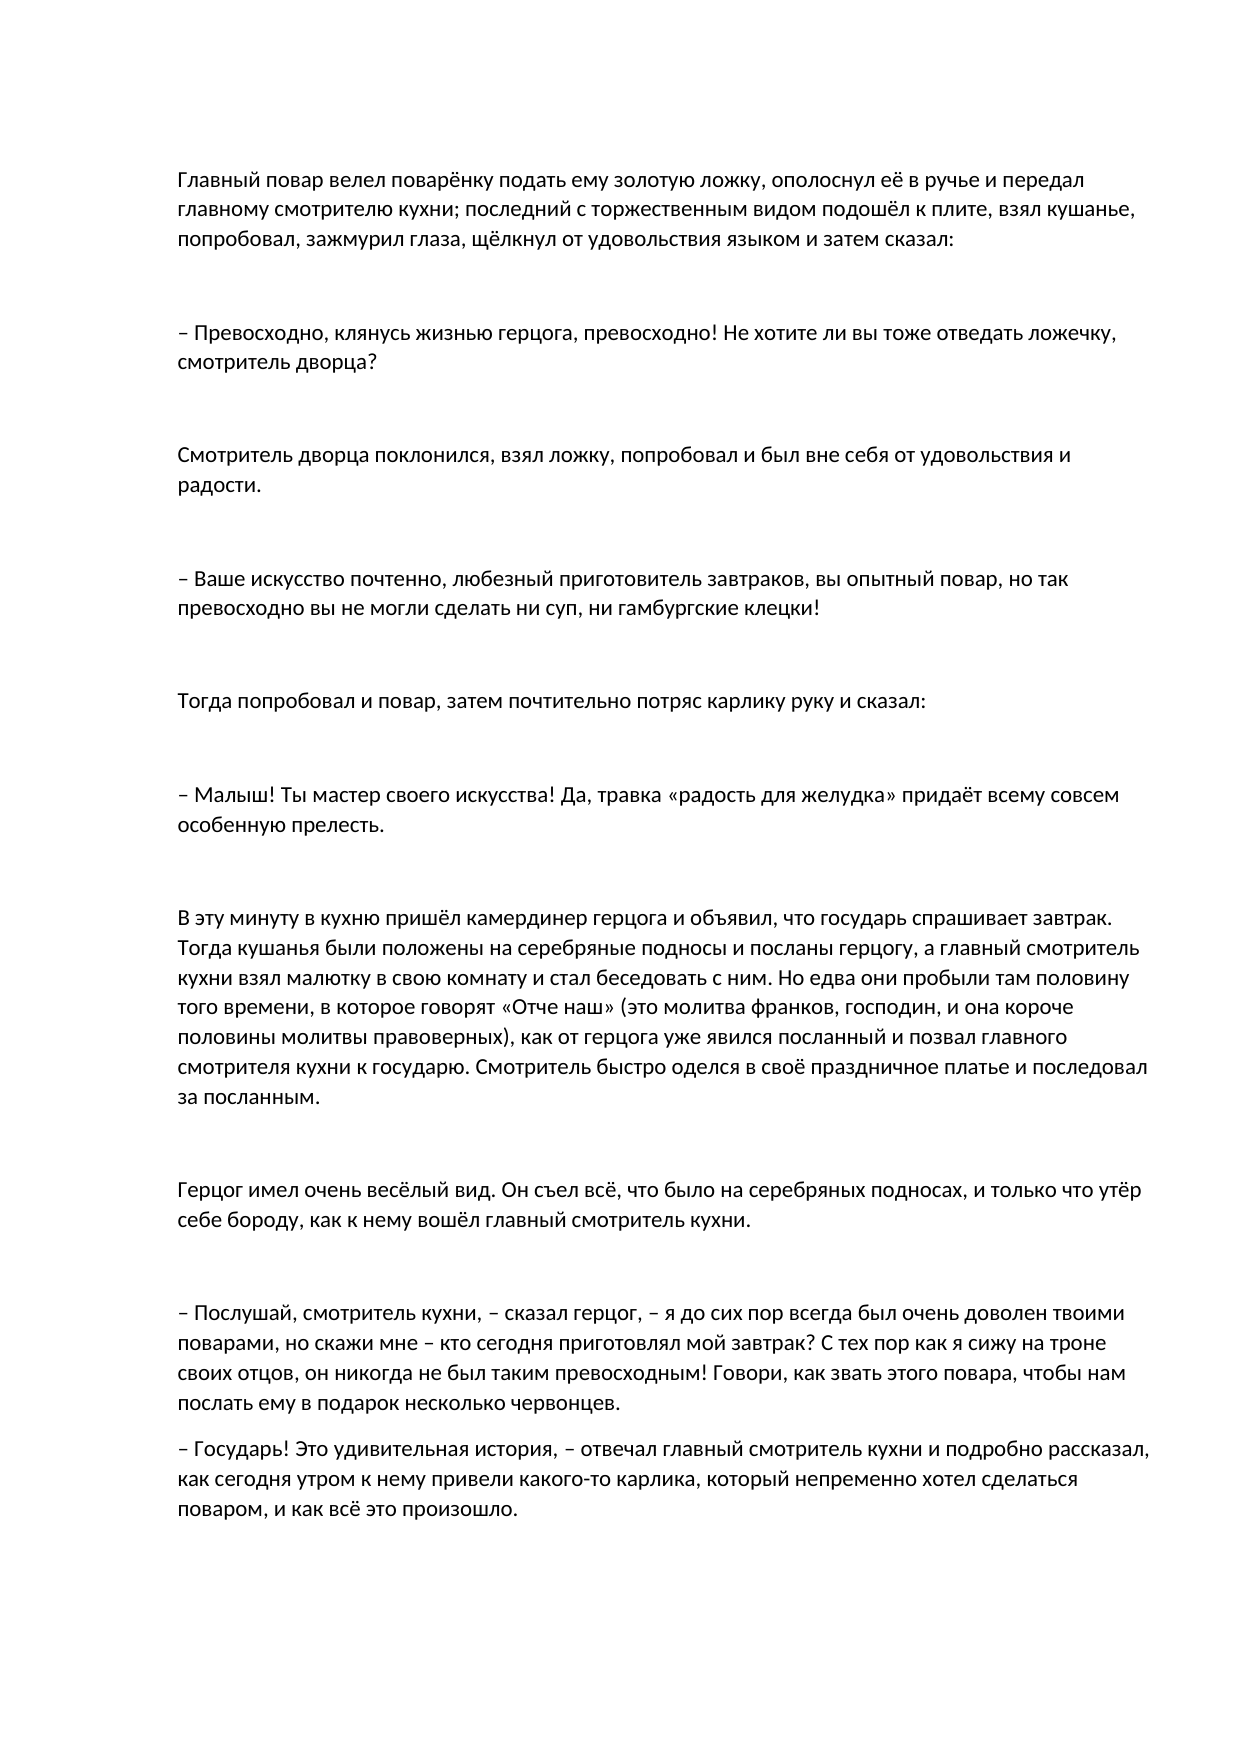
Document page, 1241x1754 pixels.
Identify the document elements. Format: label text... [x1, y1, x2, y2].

text В эту минуту в кухню пришёл камердинер герцога и объявил, что государь спрашивает завтрак. Тогда кушанья были положены на серебряные подносы и посланы герцогу, а главный смотритель кухни взял малютку в свою комнату и стал беседовать с ним. Но едва они пробыли там половину того времени, в которое говорят «Отче наш» (это молитва франков, господин, и она короче половины молитвы правоверных), как от герцога уже явился посланный и позвал главного смотрителя кухни к государю. Смотритель быстро оделся в своё праздничное платье и последовал за посланным. [177, 903, 1152, 1110]
text – Ваше искусство почтенно, любезный приготовитель завтраков, вы опытный повар, но так превосходно вы не могли сделать ни суп, ни гамбургские клецки! [177, 564, 1152, 622]
text – Превосходно, клянусь жизнью герцога, превосходно! Не хотите ли вы тоже отведать ложечку, смотритель дворца? [177, 318, 1152, 376]
text Герцог имел очень весёлый вид. Он съел всё, что было на серебряных подносах, и только что утёр себе бороду, как к нему вошёл главный смотритель кухни. [177, 1175, 1152, 1233]
text Смотритель дворца поклонился, взял ложку, попробовал и был вне себя от удовольствия и радости. [177, 441, 1152, 498]
text – Послушай, смотритель кухни, – сказал герцог, – я до сих пор всегда был очень доволен твоими поварами, но скажи мне – кто сегодня приготовлял мой завтрак? С тех пор как я сижу на троне своих отцов, он никогда не был таким превосходным! Говори, как звать этого повара, чтобы нам послать ему в подарок несколько червонцев. [177, 1298, 1152, 1416]
text Тогда попробовал и повар, затем почтительно потряс карлику руку и сказал: [177, 687, 1152, 715]
text Главный повар велел поварёнку подать ему золотую ложку, ополоснул её в ручье и передал главному смотрителю кухни; последний с торжественным видом подошёл к плите, взял кушанье, попробовал, зажмурил глаза, щёлкнул от удовольствия языком и затем сказал: [177, 165, 1152, 252]
text – Малыш! Ты мастер своего искусства! Да, травка «радость для желудка» придаёт всему совсем особенную прелесть. [177, 780, 1152, 838]
text – Государь! Это удивительная история, – отвечал главный смотритель кухни и подробно рассказал, как сегодня утром к нему привели какого-то карлика, который непременно хотел сделаться поваром, и как всё это произошло. [177, 1434, 1152, 1522]
